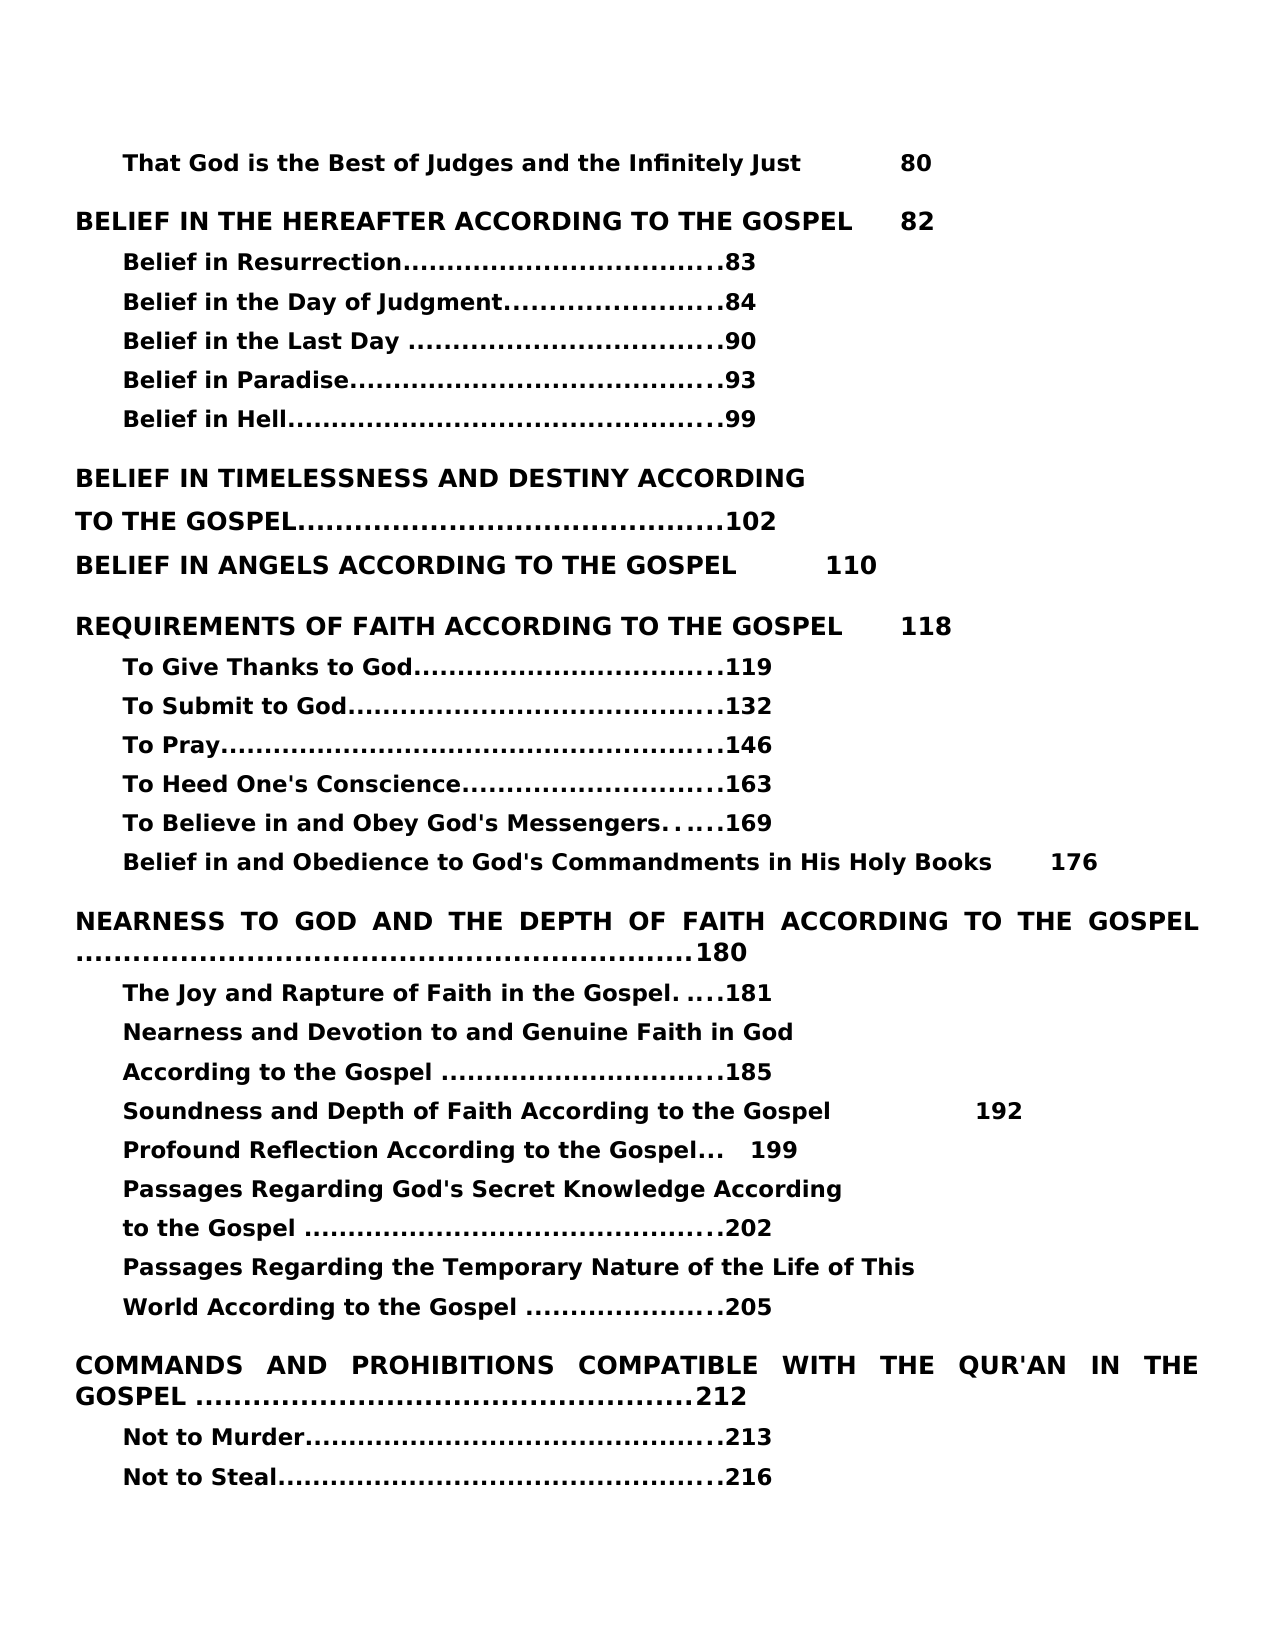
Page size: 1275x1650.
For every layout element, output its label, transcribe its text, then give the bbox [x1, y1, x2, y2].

text Not to Steal 216 [122, 1464, 1200, 1490]
text To Submit to God 132 [122, 693, 1200, 719]
text To Pray 146 [122, 732, 1200, 759]
text Belief in Paradise 93 [122, 367, 1200, 394]
text Profound Reflection According to the Gospel 199 [122, 1137, 1200, 1164]
text NEARNESS TO GOD AND THE DEPTH OF FAITH ACCORDING TO THE GOSPEL 180 [75, 905, 1200, 968]
text To Heed One's Conscience 163 [122, 771, 1200, 798]
text COMMANDS AND PROHIBITIONS COMPATIBLE WITH THE QUR'AN IN THE GOSPEL 212 [75, 1349, 1200, 1412]
text BELIEF IN ANGELS ACCORDING TO THE GOSPEL 110 [75, 549, 1200, 581]
text Soundness and Depth of Faith According to the Gospel 192 [122, 1098, 1200, 1124]
text BELIEF IN THE HEREAFTER ACCORDING TO THE GOSPEL 82 [75, 206, 1200, 237]
text Passages Regarding God's Secret Knowledge According [122, 1176, 1200, 1203]
text To Give Thanks to God 119 [122, 654, 1200, 680]
text Nearness and Devotion to and Genuine Faith in God [122, 1019, 1200, 1046]
text Passages Regarding the Temporary Nature of the Life of This [122, 1254, 1200, 1281]
text Belief in Resurrection 83 [122, 249, 1200, 276]
text Belief in the Day of Judgment 84 [122, 289, 1200, 315]
text to the Gospel 202 [122, 1215, 1200, 1242]
text Not to Murder 213 [122, 1424, 1200, 1451]
text To Believe in and Obey God's Messengers 169 [122, 810, 1200, 837]
text According to the Gospel 185 [122, 1059, 1200, 1085]
text The Joy and Rapture of Faith in the Gospel 181 [122, 980, 1200, 1007]
text Belief in Hell 99 [122, 406, 1200, 433]
text That God is the Best of Judges and the Infinitely Just 80 [122, 150, 1200, 177]
text Belief in and Obedience to God's Commandments in His Holy Books 176 [122, 849, 1200, 876]
text World According to the Gospel 205 [122, 1294, 1200, 1320]
text TO THE GOSPEL 102 [75, 506, 1200, 537]
text Belief in the Last Day 90 [122, 328, 1200, 354]
text REQUIREMENTS OF FAITH ACCORDING TO THE GOSPEL 118 [75, 610, 1200, 641]
text BELIEF IN TIMELESSNESS AND DESTINY ACCORDING [75, 462, 1200, 493]
